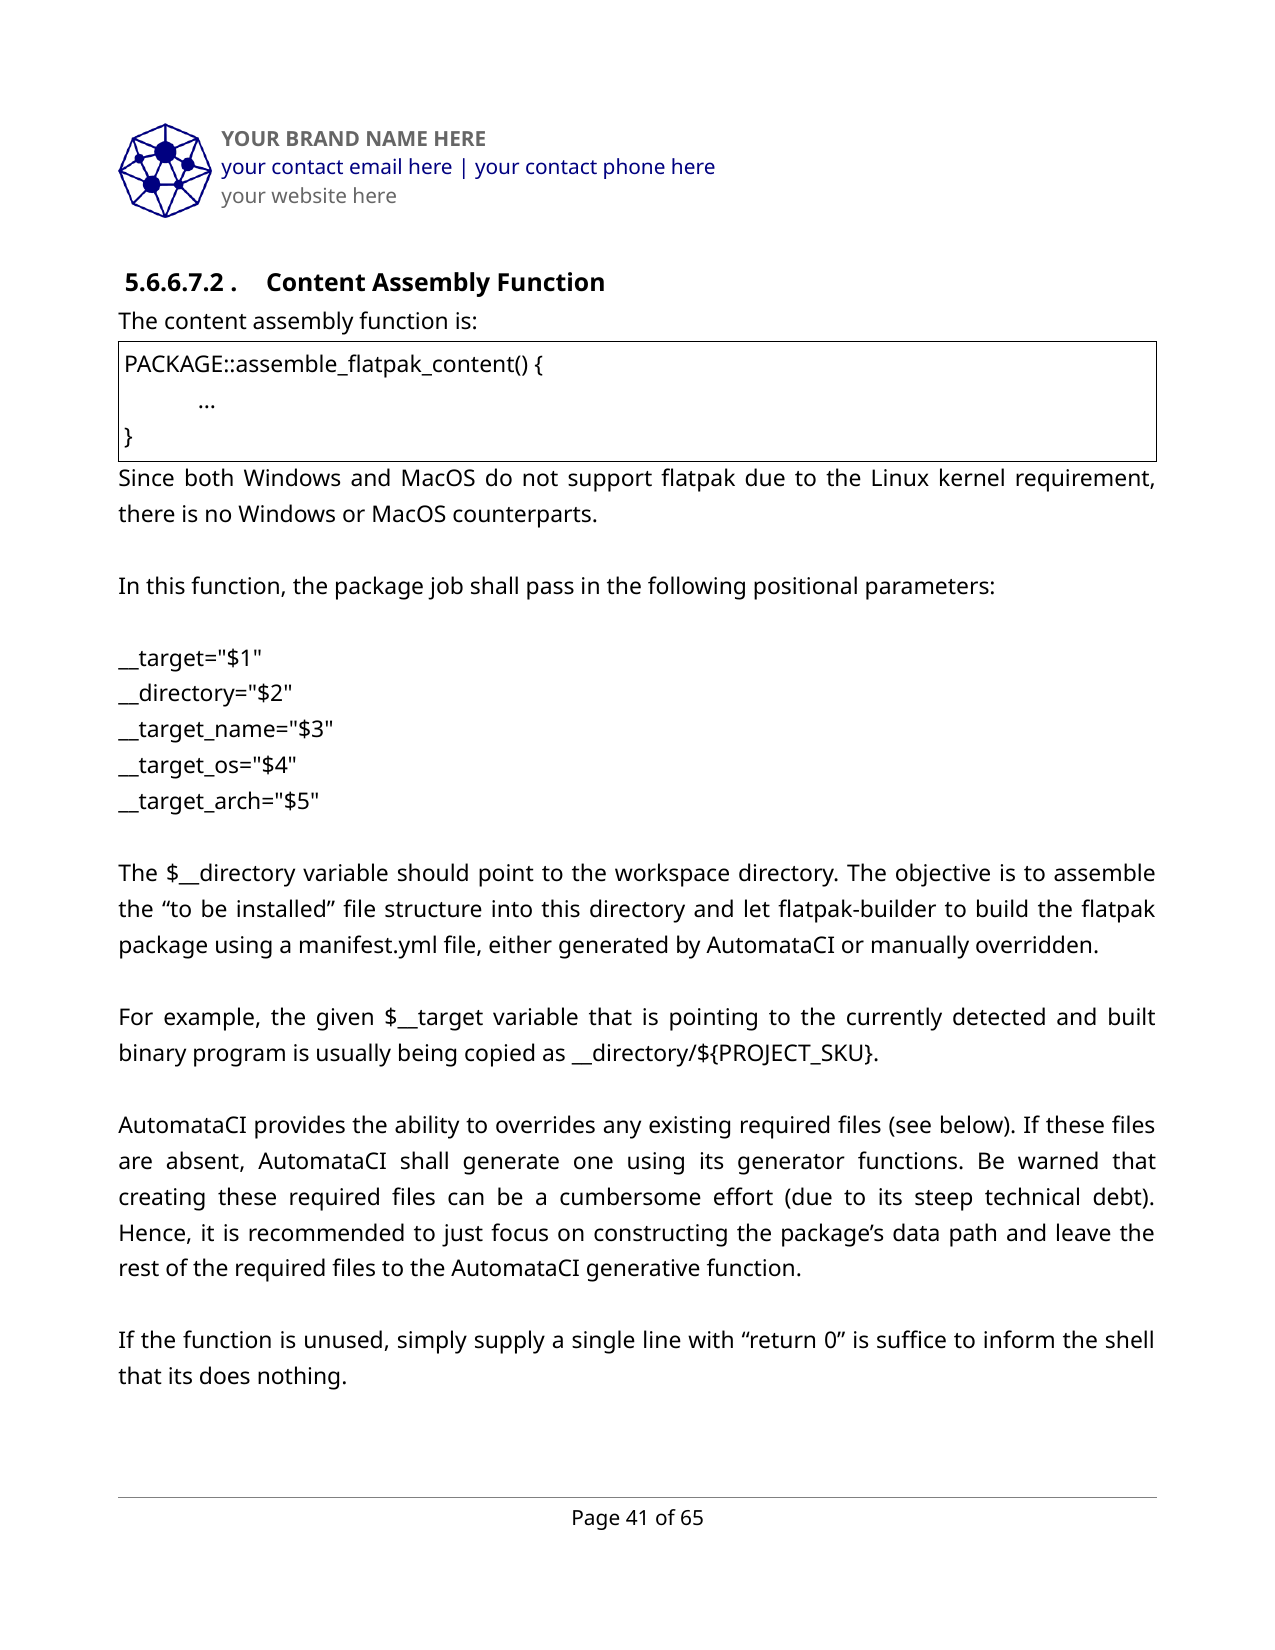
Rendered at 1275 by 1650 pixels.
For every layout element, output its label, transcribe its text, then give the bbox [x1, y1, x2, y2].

text __target="$1" [118, 641, 1157, 673]
text __directory="$2" [118, 677, 1157, 709]
picture [118, 123, 212, 218]
table_header PACKAGE::assemble_flatpak_content() { … } [119, 342, 1156, 461]
text AutomataCI provides the ability to overrides any existing required files (see below). If these files are absent, AutomataCI shall generate one using its generator functions. Be warned that creating these required files can be a cumbersome effort (due to its steep technical debt). Hence, it is recommended to just focus on constructing the package’s data path and leave the rest of the required files to the AutomataCI generative function. [118, 1109, 1157, 1284]
text The $__directory variable should point to the workspace directory. The objective is to assemble the “to be installed” file structure into this directory and let flatpak-builder to build the flatpak package using a manifest.yml file, either generated by AutomataCI or manually overridden. [118, 857, 1157, 960]
text The content assembly function is: [118, 305, 1157, 337]
text In this function, the package job shall pass in the following positional parameters: [118, 569, 1157, 601]
text For example, the given $__target variable that is pointing to the currently detected and built binary program is usually being copied as __directory/${PROJECT_SKU}. [118, 1001, 1157, 1068]
text Since both Windows and MacOS do not support flatpak due to the Linux kernel requirement, there is no Windows or MacOS counterparts. [118, 462, 1157, 529]
subtitle Content Assembly Function [118, 265, 1157, 299]
text __target_arch="$5" [118, 785, 1157, 816]
text If the function is unused, simply supply a single line with “return 0” is suffice to inform the shell that its does nothing. [118, 1324, 1157, 1391]
text __target_name="$3" [118, 713, 1157, 744]
text __target_os="$4" [118, 749, 1157, 781]
